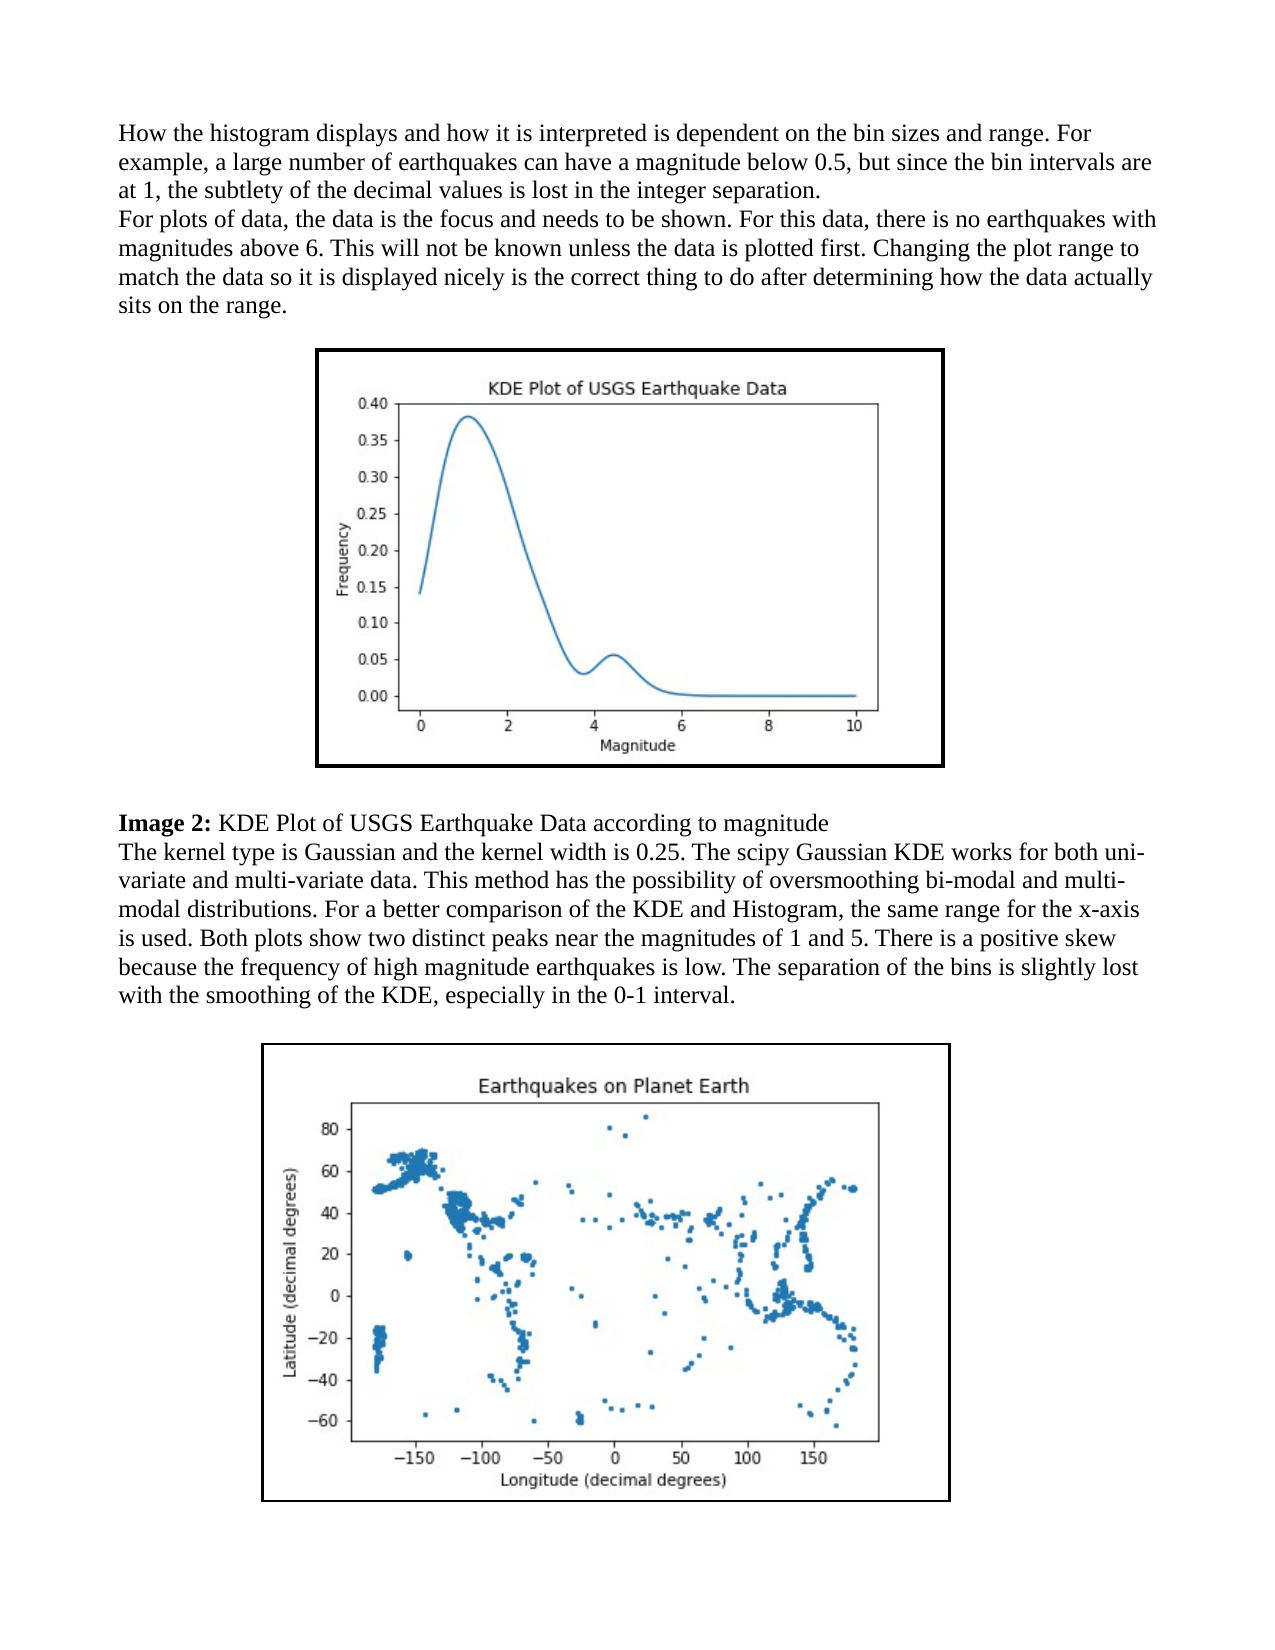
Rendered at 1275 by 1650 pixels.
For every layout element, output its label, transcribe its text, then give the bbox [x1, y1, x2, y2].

text The kernel type is Gaussian and the kernel width is 0.25. The scipy Gaussian KDE works for both uni-variate and multi-variate data. This method has the possibility of oversmoothing bi-modal and multi-modal distributions. For a better comparison of the KDE and Histogram, the same range for the x-axis is used. Both plots show two distinct peaks near the magnitudes of 1 and 5. There is a positive skew because the frequency of high magnitude earthquakes is low. The separation of the bins is slightly lost with the smoothing of the KDE, especially in the 0-1 interval. [118, 837, 1157, 1009]
text How the histogram displays and how it is interpreted is dependent on the bin sizes and range. For example, a large number of earthquakes can have a magnitude below 0.5, but since the bin intervals are at 1, the subtlety of the decimal values is lost in the integer separation. [118, 118, 1157, 204]
picture [322, 354, 939, 761]
text Image 2: KDE Plot of USGS Earthquake Data according to magnitude [118, 808, 1157, 837]
text For plots of data, the data is the focus and needs to be shown. For this data, there is no earthquakes with magnitudes above 6. This will not be known unless the data is plotted first. Changing the plot range to match the data so it is displayed nicely is the correct thing to do after determining how the data actually sits on the range. [118, 204, 1157, 319]
picture [266, 1048, 946, 1497]
